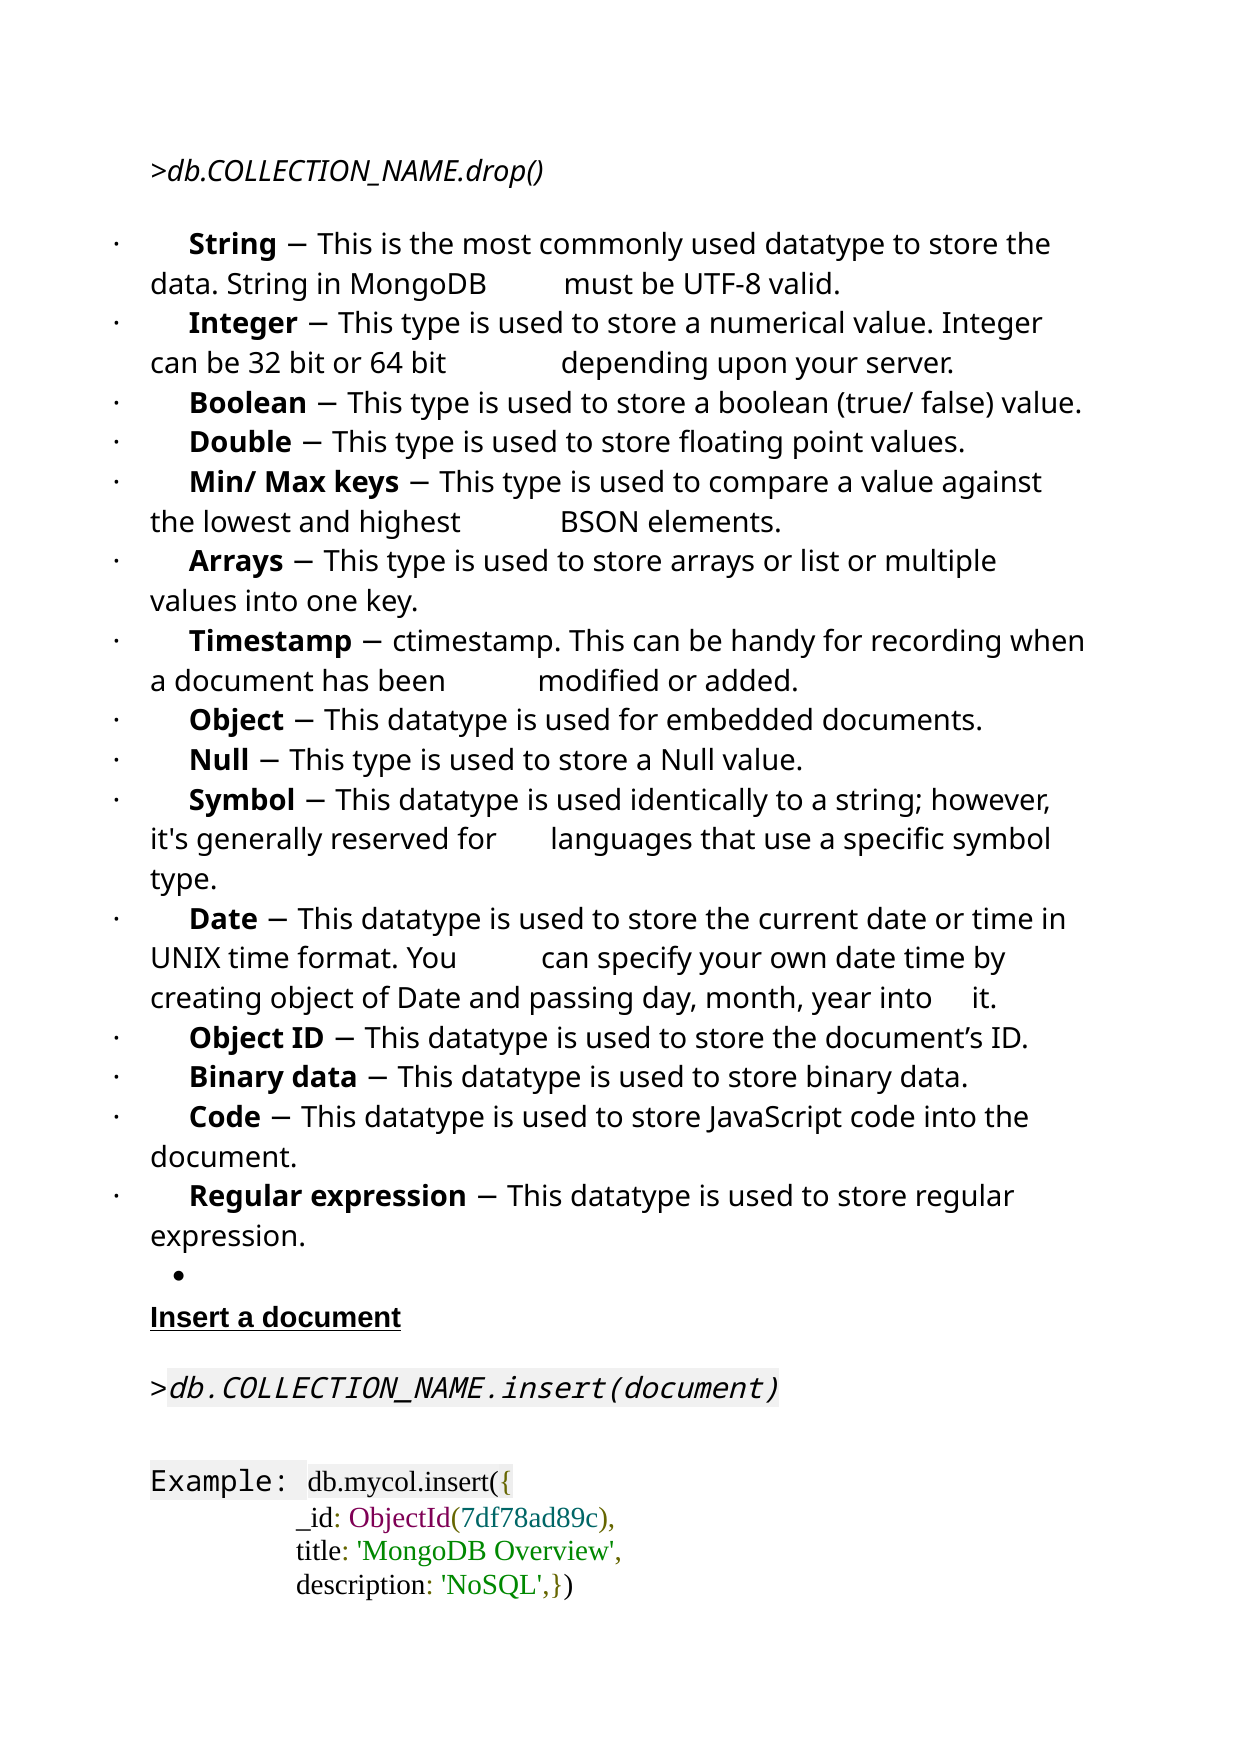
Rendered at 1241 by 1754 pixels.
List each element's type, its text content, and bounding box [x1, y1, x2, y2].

text · Double − This type is used to store floating point values. [112, 422, 1090, 461]
text · Regular expression − This datatype is used to store regular expression. [112, 1176, 1090, 1255]
text · Integer − This type is used to store a numerical value. Integer can be 32 bit or 64 bit depending upon your server. [112, 303, 1090, 382]
text · Object − This datatype is used for embedded documents. [112, 699, 1090, 739]
text title: 'MongoDB Overview', [150, 1533, 1090, 1567]
text · Boolean − This type is used to store a boolean (true/ false) value. [112, 382, 1090, 422]
text · Date − This datatype is used to store the current date or time in UNIX time format. You can specify your own date time by creating object of Date and passing day, month, year into it. [112, 898, 1090, 1017]
text · Null − This type is used to store a Null value. [112, 739, 1090, 779]
text · Binary data − This datatype is used to store binary data. [112, 1057, 1090, 1096]
text Example: db.mycol.insert({ [150, 1460, 1090, 1500]
text · Arrays − This type is used to store arrays or list or multiple values into one key. [112, 541, 1090, 620]
text · Code − This datatype is used to store JavaScript code into the document. [112, 1096, 1090, 1176]
text · String − This is the most commonly used datatype to store the data. String in MongoDB must be UTF-8 valid. [112, 223, 1090, 303]
text >db.COLLECTION_NAME.insert(document) [150, 1367, 1090, 1435]
text · Object ID − This datatype is used to store the document’s ID. [112, 1017, 1090, 1057]
text · Symbol − This datatype is used identically to a string; however, it's generally reserved for languages that use a specific symbol type. [112, 779, 1090, 898]
text · Timestamp − ctimestamp. This can be handy for recording when a document has been modified or added. [112, 620, 1090, 699]
text description: 'NoSQL',}) [150, 1567, 1090, 1601]
text · Min/ Max keys − This type is used to compare a value against the lowest and highest BSON elements. [112, 461, 1090, 541]
text >db.COLLECTION_NAME.drop() [150, 150, 1090, 190]
text _id: ObjectId(7df78ad89c), [150, 1500, 1090, 1533]
text Insert a document [150, 1300, 1090, 1334]
